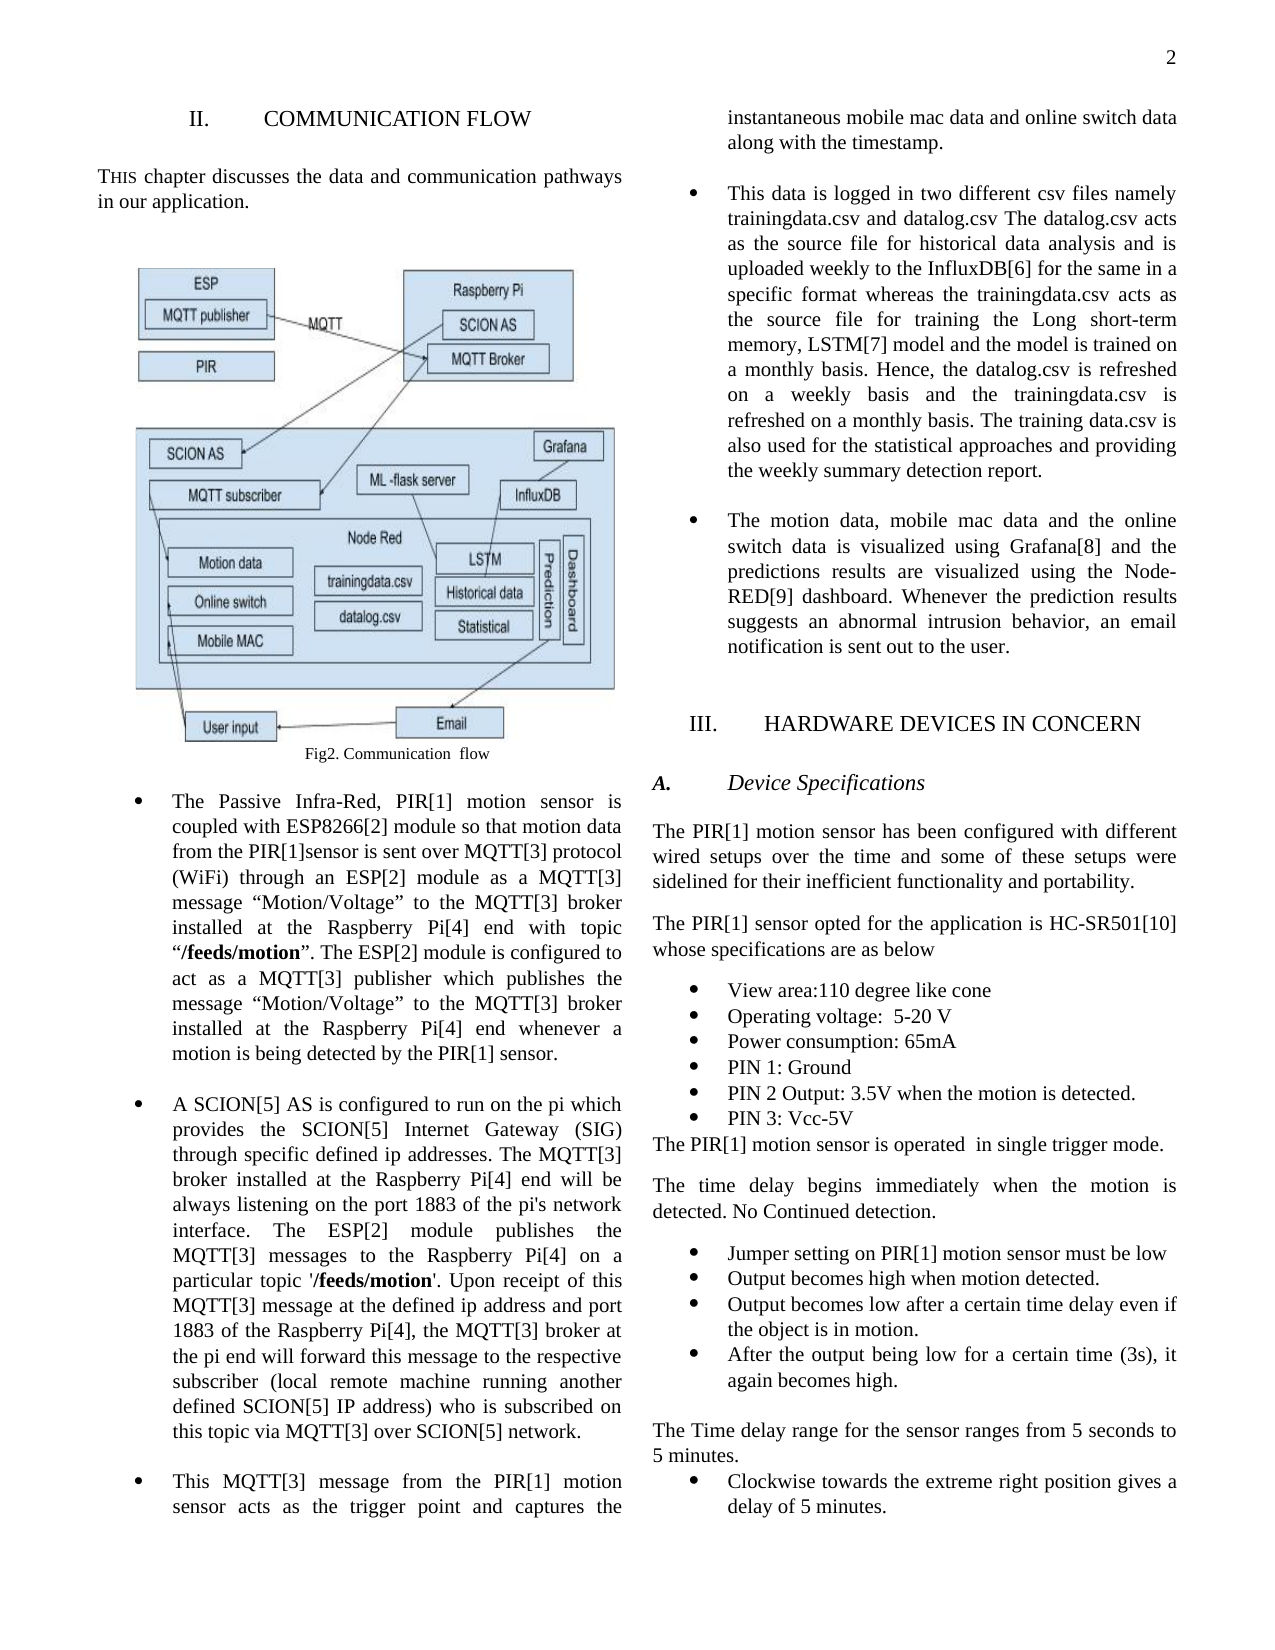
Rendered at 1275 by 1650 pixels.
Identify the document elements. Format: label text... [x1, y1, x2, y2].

list This data is logged in two different csv files namely trainingdata.csv and datalog.csv The datalog.csv acts as the source file for historical data analysis and is uploaded weekly to the InfluxDB[6] for the same in a specific format whereas the trainingdata.csv acts as the source file for training the Long short-term memory, LSTM[7] model and the model is trained on a monthly basis. Hence, the datalog.csv is refreshed on a weekly basis and the trainingdata.csv is refreshed on a monthly basis. The training data.csv is also used for the statistical approaches and providing the weekly summary detection report. [690, 181, 1177, 482]
list Device Specifications [652, 768, 1177, 795]
list Clockwise towards the extreme right position gives a delay of 5 minutes. [690, 1468, 1177, 1518]
list The Passive Infra-Red, PIR[1] motion sensor is coupled with ESP8266[2] module so that motion data from the PIR[1]sensor is sent over MQTT[3] protocol (WiFi) through an ESP[2] module as a MQTT[3] message “Motion/Voltage” to the MQTT[3] broker installed at the Raspberry Pi[4] end with topic “/feeds/motion”. The ESP[2] module is configured to act as a MQTT[3] publisher which publishes the message “Motion/Voltage” to the MQTT[3] broker installed at the Raspberry Pi[4] end whenever a motion is being detected by the PIR[1] sensor. [135, 789, 622, 1065]
list PIN 2 Output: 3.5V when the motion is detected. [690, 1080, 1177, 1105]
list instantaneous mobile mac data and online switch data along with the timestamp. [690, 105, 1177, 154]
list PIN 1: Ground [690, 1055, 1177, 1079]
list After the output being low for a certain time (3s), it again becomes high. [690, 1342, 1177, 1392]
list The motion data, mobile mac data and the online switch data is visualized using Grafana[8] and the predictions results are visualized using the Node-RED[9] dashboard. Whenever the prediction results suggests an abnormal intrusion behavior, an email notification is sent out to the user. [690, 508, 1177, 658]
text The time delay begins immediately when the motion is detected. No Continued detection. [652, 1173, 1177, 1223]
list A SCION[5] AS is configured to run on the pi which provides the SCION[5] Internet Gateway (SIG) through specific defined ip addresses. The MQTT[3] broker installed at the Raspberry Pi[4] end will be always listening on the port 1883 of the pi's network interface. The ESP[2] module publishes the MQTT[3] messages to the Raspberry Pi[4] on a particular topic '/feeds/motion'. Upon receipt of this MQTT[3] message at the defined ip address and port 1883 of the Raspberry Pi[4], the MQTT[3] broker at the pi end will forward this message to the respective subscriber (local remote machine running another defined SCION[5] IP address) who is subscribed on this topic via MQTT[3] over SCION[5] network. [135, 1092, 622, 1443]
subtitle HARDWARE DEVICES IN CONCERN [652, 710, 1177, 736]
text This chapter discusses the data and communication pathways in our application. [97, 164, 622, 213]
list This MQTT[3] message from the PIR[1] motion sensor acts as the trigger point and captures the [135, 1468, 622, 1518]
list Output becomes low after a certain time delay even if the object is in motion. [690, 1291, 1177, 1341]
subtitle COMMUNICATION FLOW [97, 105, 622, 131]
list Jumper setting on PIR[1] motion sensor must be low [690, 1240, 1177, 1265]
text The Time delay range for the sensor ranges from 5 seconds to 5 minutes. [652, 1418, 1177, 1467]
list Fig2. Communication flow [135, 744, 622, 763]
text The PIR[1] sensor opted for the application is HC-SR501[10] whose specifications are as below [652, 911, 1177, 961]
picture [135, 268, 615, 742]
list View area:110 degree like cone [690, 978, 1177, 1003]
text The PIR[1] motion sensor has been configured with different wired setups over the time and some of these setups were sidelined for their inefficient functionality and portability. [652, 819, 1177, 893]
list Output becomes high when motion detected. [690, 1266, 1177, 1290]
list Power consumption: 65mA [690, 1029, 1177, 1054]
list PIN 3: Vcc-5V [690, 1106, 1177, 1130]
list Operating voltage: 5-20 V [690, 1004, 1177, 1028]
text The PIR[1] motion sensor is operated in single trigger mode. [652, 1131, 1177, 1156]
